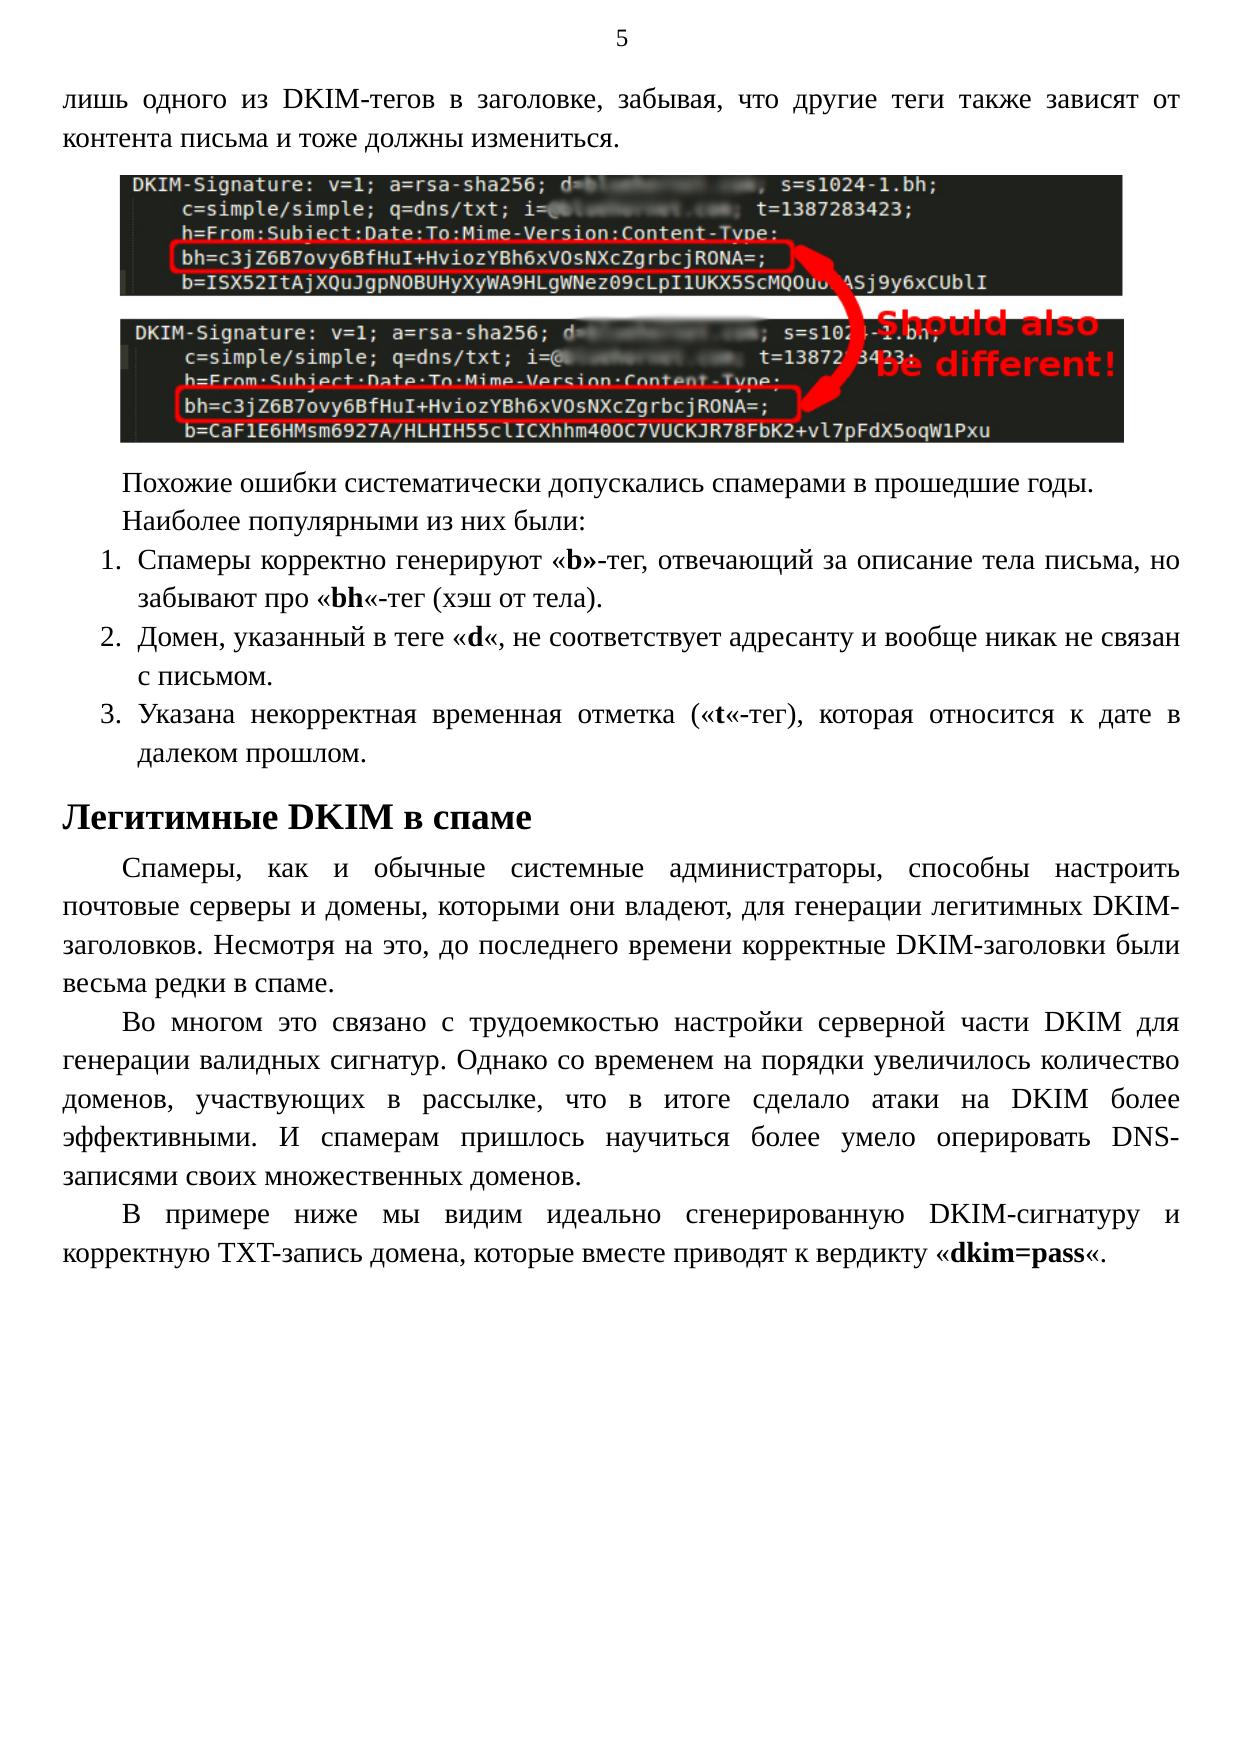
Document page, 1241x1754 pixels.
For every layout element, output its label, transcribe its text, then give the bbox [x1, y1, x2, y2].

list Указана некорректная временная отметка («t«-тег), которая относится к дате в далеком прошлом. [100, 696, 1181, 768]
text Спамеры, как и обычные системные администраторы, способны настроить почтовые серверы и домены, которыми они владеют, для генерации легитимных DKIM-заголовков. Несмотря на это, до последнего времени корректные DKIM-заголовки были весьма редки в спаме. [62, 850, 1181, 999]
text В примере ниже мы видим идеально сгенерированную DKIM-сигнатуру и корректную TXT-запись домена, которые вместе приводят к вердикту «dkim=pass«. [62, 1197, 1181, 1269]
subtitle Легитимные DKIM в спаме [62, 794, 1181, 837]
list Домен, указанный в теге «d«, не соответствует адресанту и вообще никак не связан с письмом. [100, 619, 1181, 691]
text Наиболее популярными из них были: [62, 503, 1181, 537]
text Похожие ошибки систематически допускались спамерами в прошедшие годы. [62, 465, 1181, 498]
picture [119, 175, 1124, 447]
text Во многом это связано с трудоемкостью настройки серверной части DKIM для генерации валидных сигнатур. Однако со временем на порядки увеличилось количество доменов, участвующих в рассылке, что в итоге сделало атаки на DKIM более эффективными. И спамерам пришлось научиться более умело оперировать DNS-записями своих множественных доменов. [62, 1004, 1181, 1192]
list Спамеры корректно генерируют «b»-тег, отвечающий за описание тела письма, но забывают про «bh«-тег (хэш от тела). [100, 542, 1181, 614]
text лишь одного из DKIM-тегов в заголовке, забывая, что другие теги также зависят от контента письма и тоже должны измениться. [62, 82, 1181, 154]
